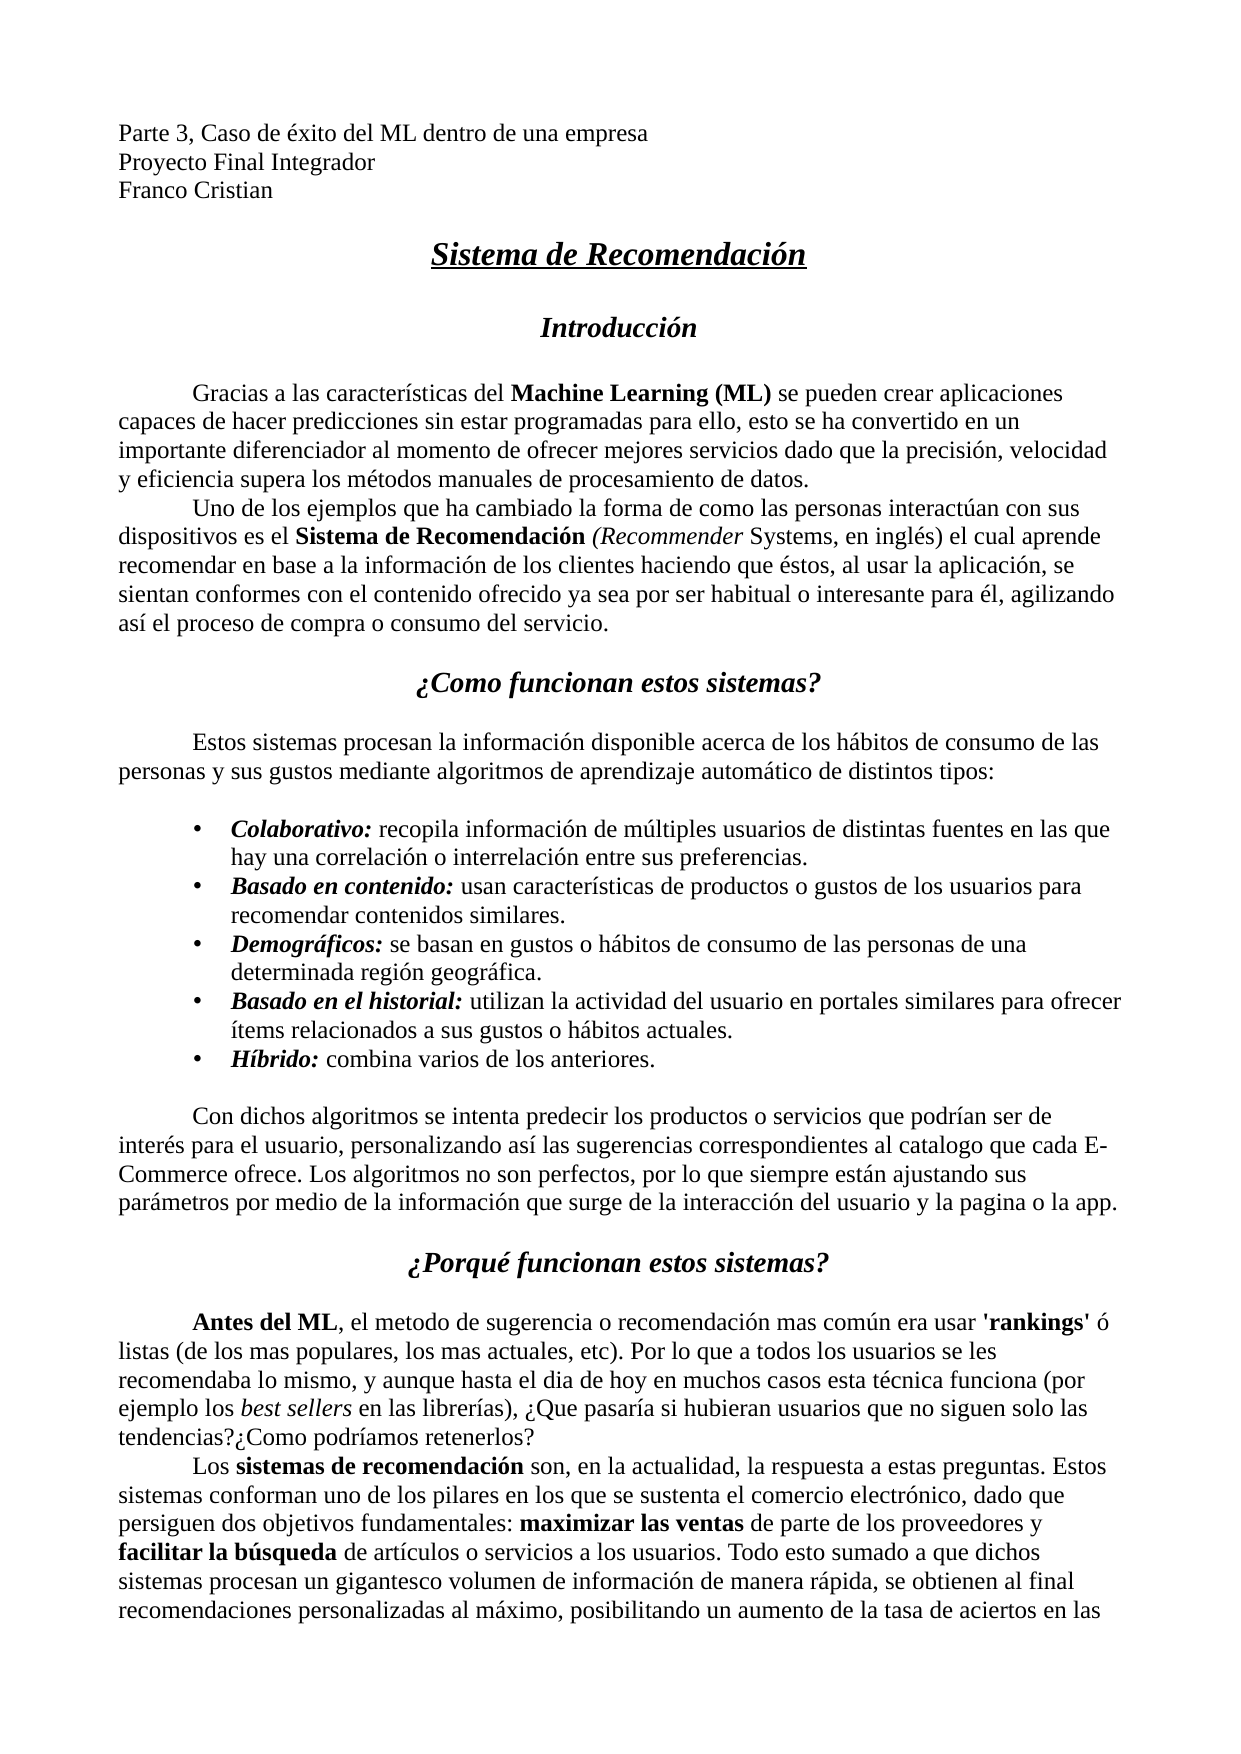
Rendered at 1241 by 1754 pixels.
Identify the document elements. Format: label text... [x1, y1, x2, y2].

text ¿Como funcionan estos sistemas? [118, 665, 1122, 699]
list Híbrido: combina varios de los anteriores. [193, 1044, 1122, 1072]
text Antes del ML, el metodo de sugerencia o recomendación mas común era usar 'rankings' ó listas (de los mas populares, los mas actuales, etc). Por lo que a todos los usuarios se les recomendaba lo mismo, y aunque hasta el dia de hoy en muchos casos esta técnica funciona (por ejemplo los best sellers en las librerías), ¿Que pasaría si hubieran usuarios que no siguen solo las tendencias?¿Como podríamos retenerlos? [118, 1307, 1122, 1451]
text Introducción [118, 311, 1122, 344]
text Uno de los ejemplos que ha cambiado la forma de como las personas interactúan con sus dispositivos es el Sistema de Recomendación (Recommender Systems, en inglés) el cual aprende recomendar en base a la información de los clientes haciendo que éstos, al usar la aplicación, se sientan conformes con el contenido ofrecido ya sea por ser habitual o interesante para él, agilizando así el proceso de compra o consumo del servicio. [118, 493, 1122, 636]
text Gracias a las características del Machine Learning (ML) se pueden crear aplicaciones capaces de hacer predicciones sin estar programadas para ello, esto se ha convertido en un importante diferenciador al momento de ofrecer mejores servicios dado que la precisión, velocidad y eficiencia supera los métodos manuales de procesamiento de datos. [118, 378, 1122, 493]
text Con dichos algoritmos se intenta predecir los productos o servicios que podrían ser de interés para el usuario, personalizando así las sugerencias correspondientes al catalogo que cada E-Commerce ofrece. Los algoritmos no son perfectos, por lo que siempre están ajustando sus parámetros por medio de la información que surge de la interacción del usuario y la pagina o la app. [118, 1101, 1122, 1216]
list Basado en contenido: usan características de productos o gustos de los usuarios para recomendar contenidos similares. [193, 871, 1122, 929]
text Estos sistemas procesan la información disponible acerca de los hábitos de consumo de las personas y sus gustos mediante algoritmos de aprendizaje automático de distintos tipos: [118, 727, 1122, 785]
list Basado en el historial: utilizan la actividad del usuario en portales similares para ofrecer ítems relacionados a sus gustos o hábitos actuales. [193, 986, 1122, 1044]
list Colaborativo: recopila información de múltiples usuarios de distintas fuentes en las que hay una correlación o interrelación entre sus preferencias. [193, 814, 1122, 871]
text Los sistemas de recomendación son, en la actualidad, la respuesta a estas preguntas. Estos sistemas conforman uno de los pilares en los que se sustenta el comercio electrónico, dado que persiguen dos objetivos fundamentales: maximizar las ventas de parte de los proveedores y facilitar la búsqueda de artículos o servicios a los usuarios. Todo esto sumado a que dichos sistemas procesan un gigantesco volumen de información de manera rápida, se obtienen al final recomendaciones personalizadas al máximo, posibilitando un aumento de la tasa de aciertos en las [118, 1451, 1122, 1623]
list Demográficos: se basan en gustos o hábitos de consumo de las personas de una determinada región geográfica. [193, 929, 1122, 986]
text ¿Porqué funcionan estos sistemas? [118, 1245, 1122, 1278]
text Sistema de Recomendación [118, 234, 1122, 272]
